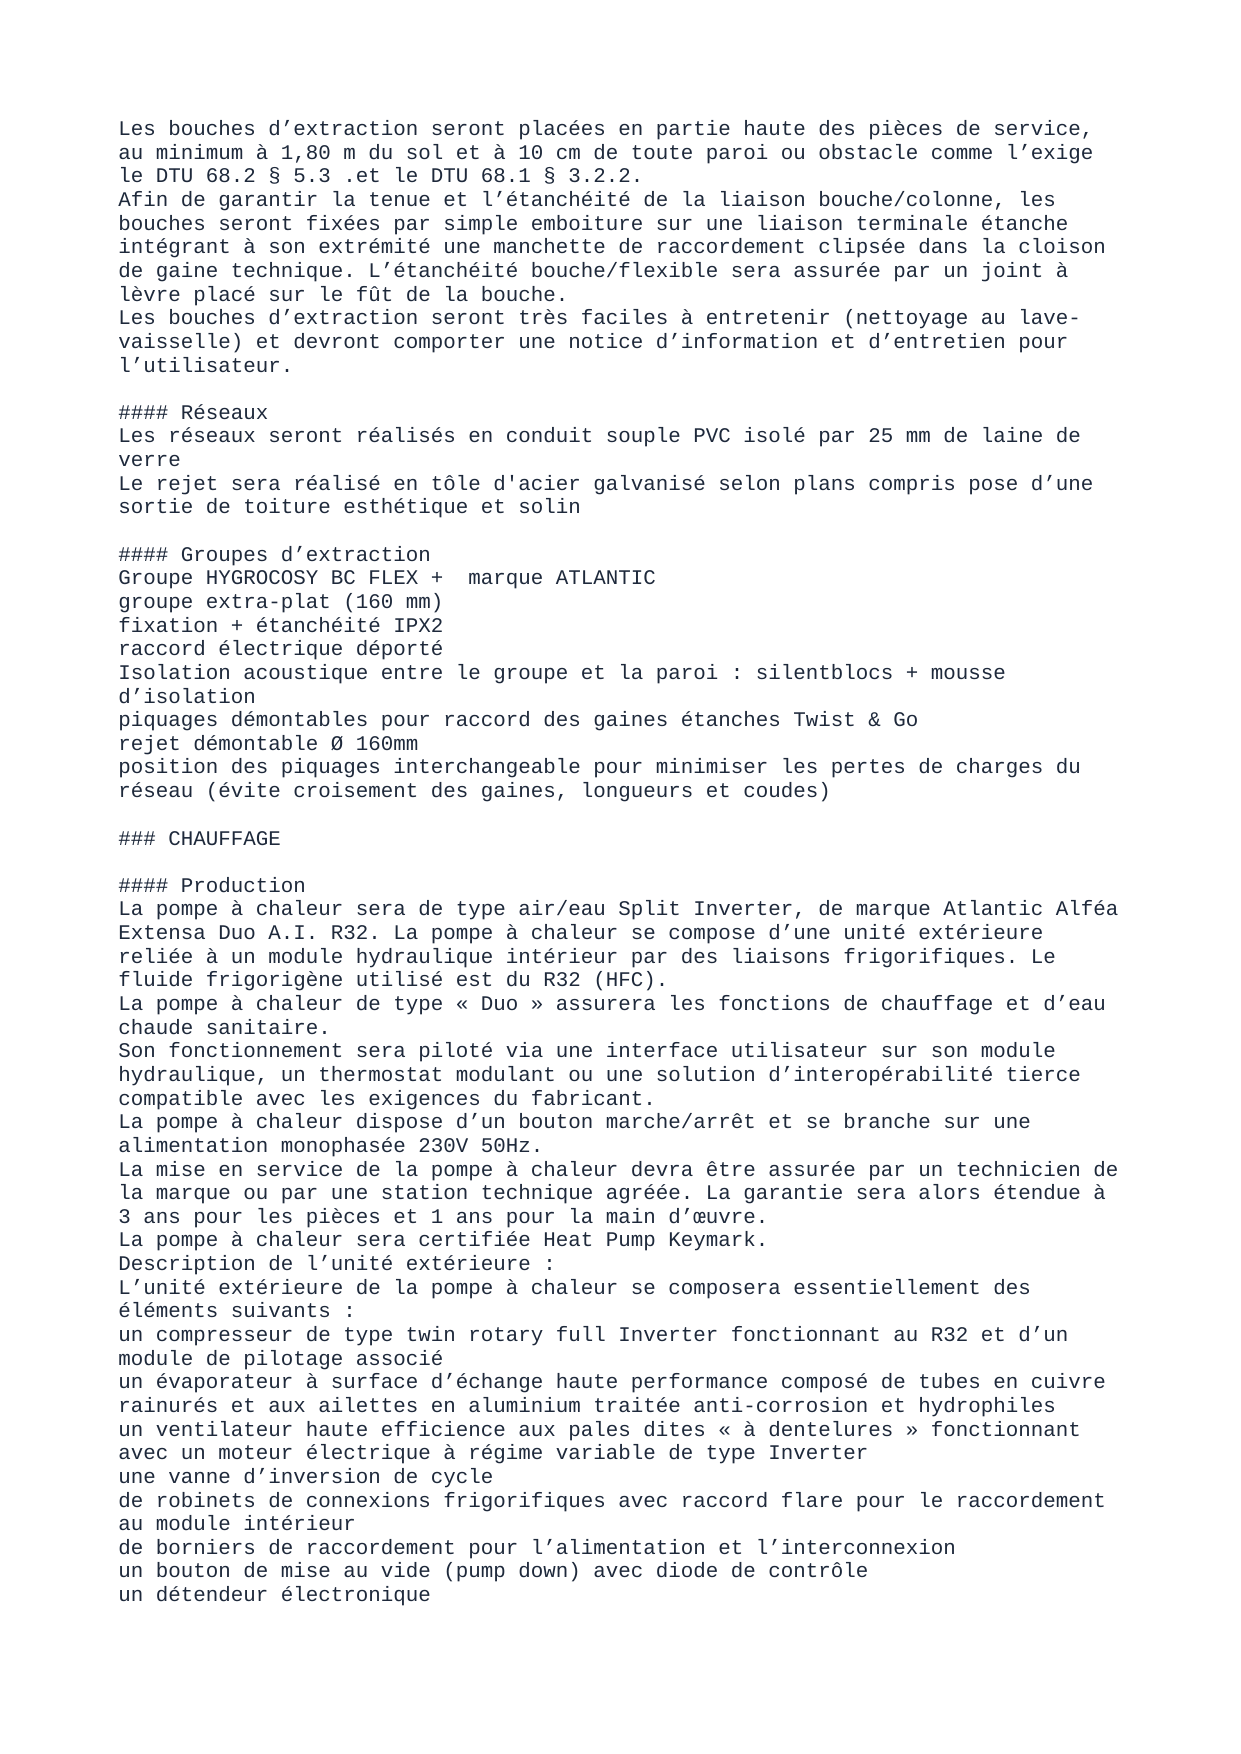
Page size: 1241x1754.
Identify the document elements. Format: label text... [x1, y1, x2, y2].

text Le rejet sera réalisé en tôle d'acier galvanisé selon plans compris pose d’une sortie de toiture esthétique et solin [118, 473, 1122, 520]
text de borniers de raccordement pour l’alimentation et l’interconnexion [118, 1537, 1122, 1561]
text fixation + étanchéité IPX2 [118, 615, 1122, 638]
text position des piquages interchangeable pour minimiser les pertes de charges du réseau (évite croisement des gaines, longueurs et coudes) [118, 757, 1122, 804]
text La mise en service de la pompe à chaleur devra être assurée par un technicien de la marque ou par une station technique agréée. La garantie sera alors étendue à 3 ans pour les pièces et 1 ans pour la main d’œuvre. [118, 1158, 1122, 1229]
text L’unité extérieure de la pompe à chaleur se composera essentiellement des éléments suivants : [118, 1277, 1122, 1324]
text #### Production [118, 875, 1122, 898]
text La pompe à chaleur sera certifiée Heat Pump Keymark. [118, 1229, 1122, 1253]
text Les bouches d’extraction seront placées en partie haute des pièces de service, au minimum à 1,80 m du sol et à 10 cm de toute paroi ou obstacle comme l’exige le DTU 68.2 § 5.3 .et le DTU 68.1 § 3.2.2. [118, 118, 1122, 189]
text La pompe à chaleur dispose d’un bouton marche/arrêt et se branche sur une alimentation monophasée 230V 50Hz. [118, 1111, 1122, 1158]
text raccord électrique déporté [118, 638, 1122, 662]
text un détendeur électronique [118, 1584, 1122, 1608]
text ### CHAUFFAGE [118, 827, 1122, 851]
text #### Réseaux [118, 402, 1122, 426]
text un bouton de mise au vide (pump down) avec diode de contrôle [118, 1561, 1122, 1584]
text une vanne d’inversion de cycle [118, 1466, 1122, 1489]
text La pompe à chaleur sera de type air/eau Split Inverter, de marque Atlantic Alféa Extensa Duo A.I. R32. La pompe à chaleur se compose d’une unité extérieure reliée à un module hydraulique intérieur par des liaisons frigorifiques. Le fluide frigorigène utilisé est du R32 (HFC). [118, 898, 1122, 993]
text Isolation acoustique entre le groupe et la paroi : silentblocs + mousse d’isolation [118, 662, 1122, 709]
text Les réseaux seront réalisés en conduit souple PVC isolé par 25 mm de laine de verre [118, 426, 1122, 473]
text groupe extra-plat (160 mm) [118, 591, 1122, 615]
text piquages démontables pour raccord des gaines étanches Twist & Go [118, 709, 1122, 733]
text Son fonctionnement sera piloté via une interface utilisateur sur son module hydraulique, un thermostat modulant ou une solution d’interopérabilité tierce compatible avec les exigences du fabricant. [118, 1040, 1122, 1111]
text un compresseur de type twin rotary full Inverter fonctionnant au R32 et d’un module de pilotage associé [118, 1324, 1122, 1371]
text Groupe HYGROCOSY BC FLEX + marque ATLANTIC [118, 567, 1122, 591]
text Les bouches d’extraction seront très faciles à entretenir (nettoyage au lave-vaisselle) et devront comporter une notice d’information et d’entretien pour l’utilisateur. [118, 307, 1122, 378]
text Description de l’unité extérieure : [118, 1253, 1122, 1277]
text un évaporateur à surface d’échange haute performance composé de tubes en cuivre rainurés et aux ailettes en aluminium traitée anti-corrosion et hydrophiles [118, 1371, 1122, 1419]
text La pompe à chaleur de type « Duo » assurera les fonctions de chauffage et d’eau chaude sanitaire. [118, 993, 1122, 1040]
text Afin de garantir la tenue et l’étanchéité de la liaison bouche/colonne, les bouches seront fixées par simple emboiture sur une liaison terminale étanche intégrant à son extrémité une manchette de raccordement clipsée dans la cloison de gaine technique. L’étanchéité bouche/flexible sera assurée par un joint à lèvre placé sur le fût de la bouche. [118, 189, 1122, 307]
text rejet démontable Ø 160mm [118, 733, 1122, 757]
text #### Groupes d’extraction [118, 544, 1122, 567]
text un ventilateur haute efficience aux pales dites « à dentelures » fonctionnant avec un moteur électrique à régime variable de type Inverter [118, 1419, 1122, 1466]
text de robinets de connexions frigorifiques avec raccord flare pour le raccordement au module intérieur [118, 1489, 1122, 1537]
